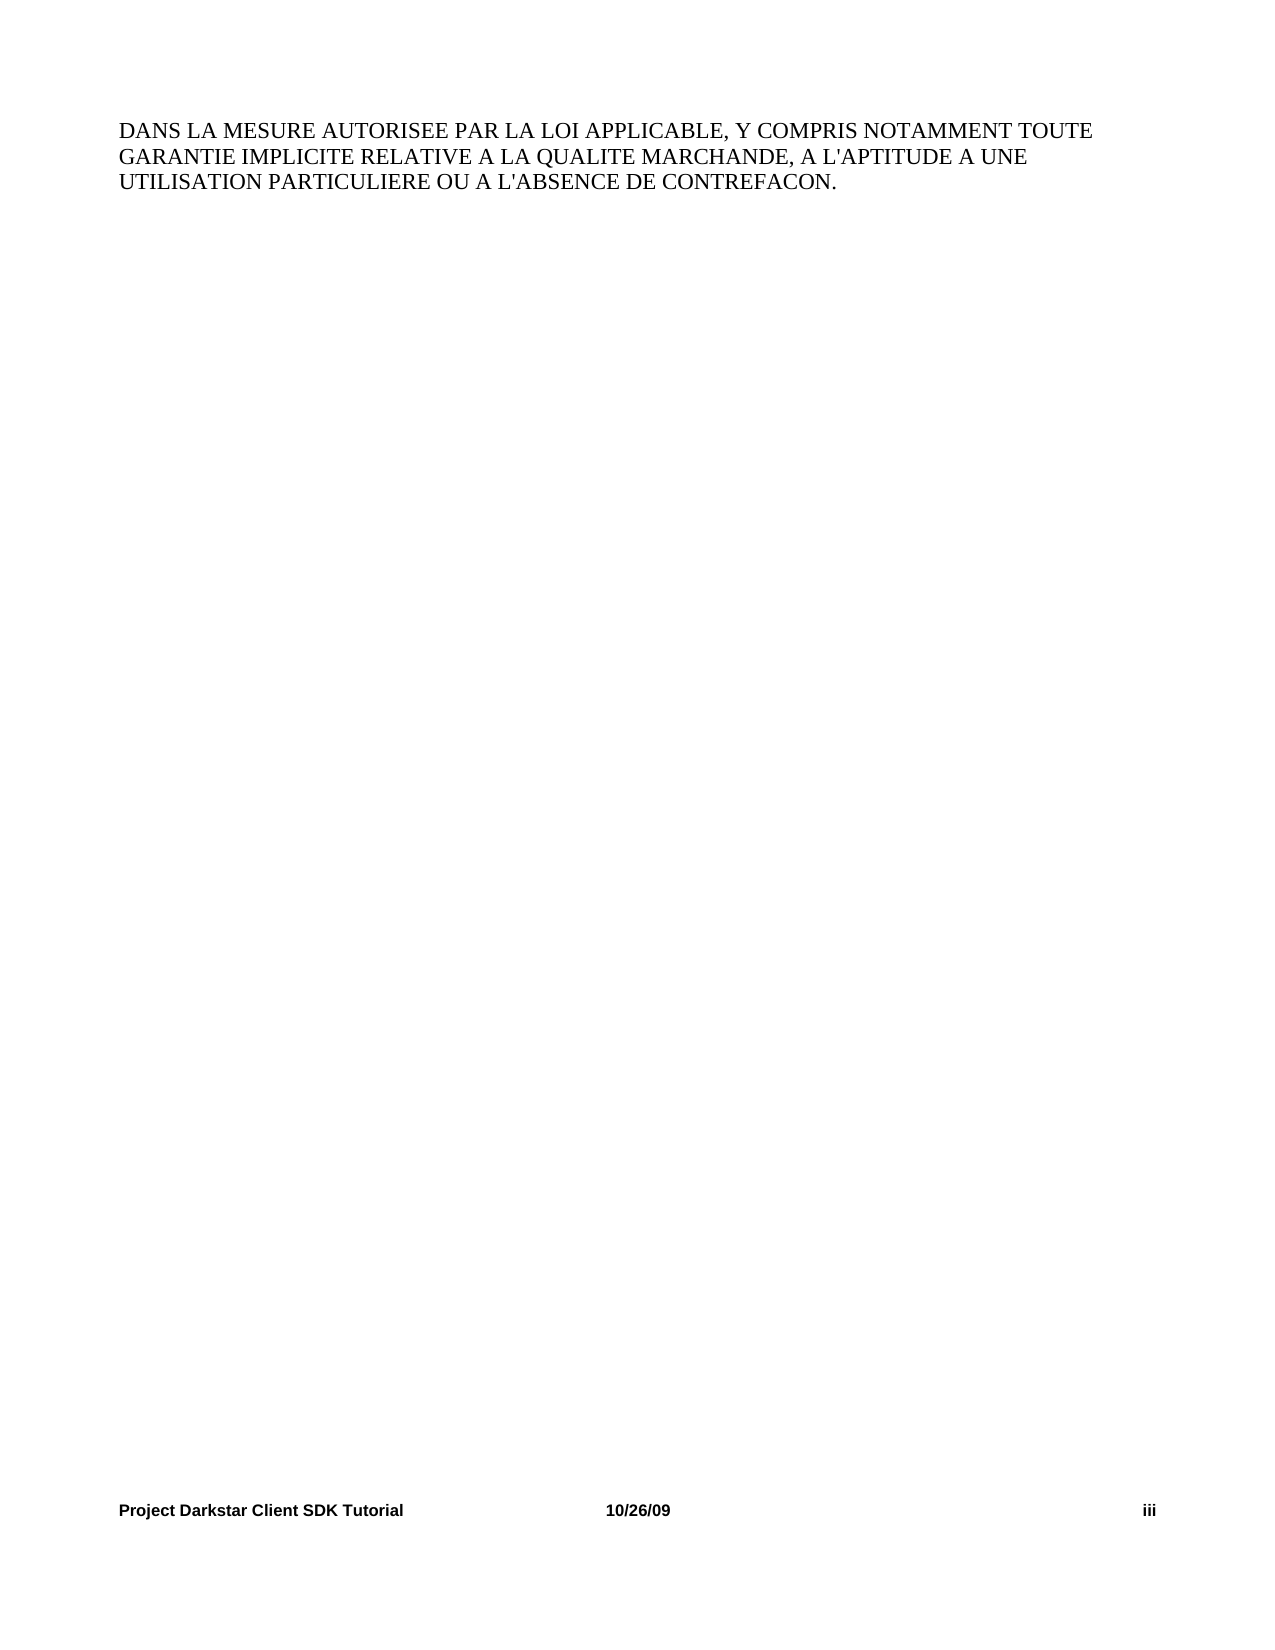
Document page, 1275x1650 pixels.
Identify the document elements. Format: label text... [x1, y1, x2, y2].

text DANS LA MESURE AUTORISEE PAR LA LOI APPLICABLE, Y COMPRIS NOTAMMENT TOUTE GARANTIE IMPLICITE RELATIVE A LA QUALITE MARCHANDE, A L'APTITUDE A UNE UTILISATION PARTICULIERE OU A L'ABSENCE DE CONTREFACON. [118, 118, 1156, 246]
